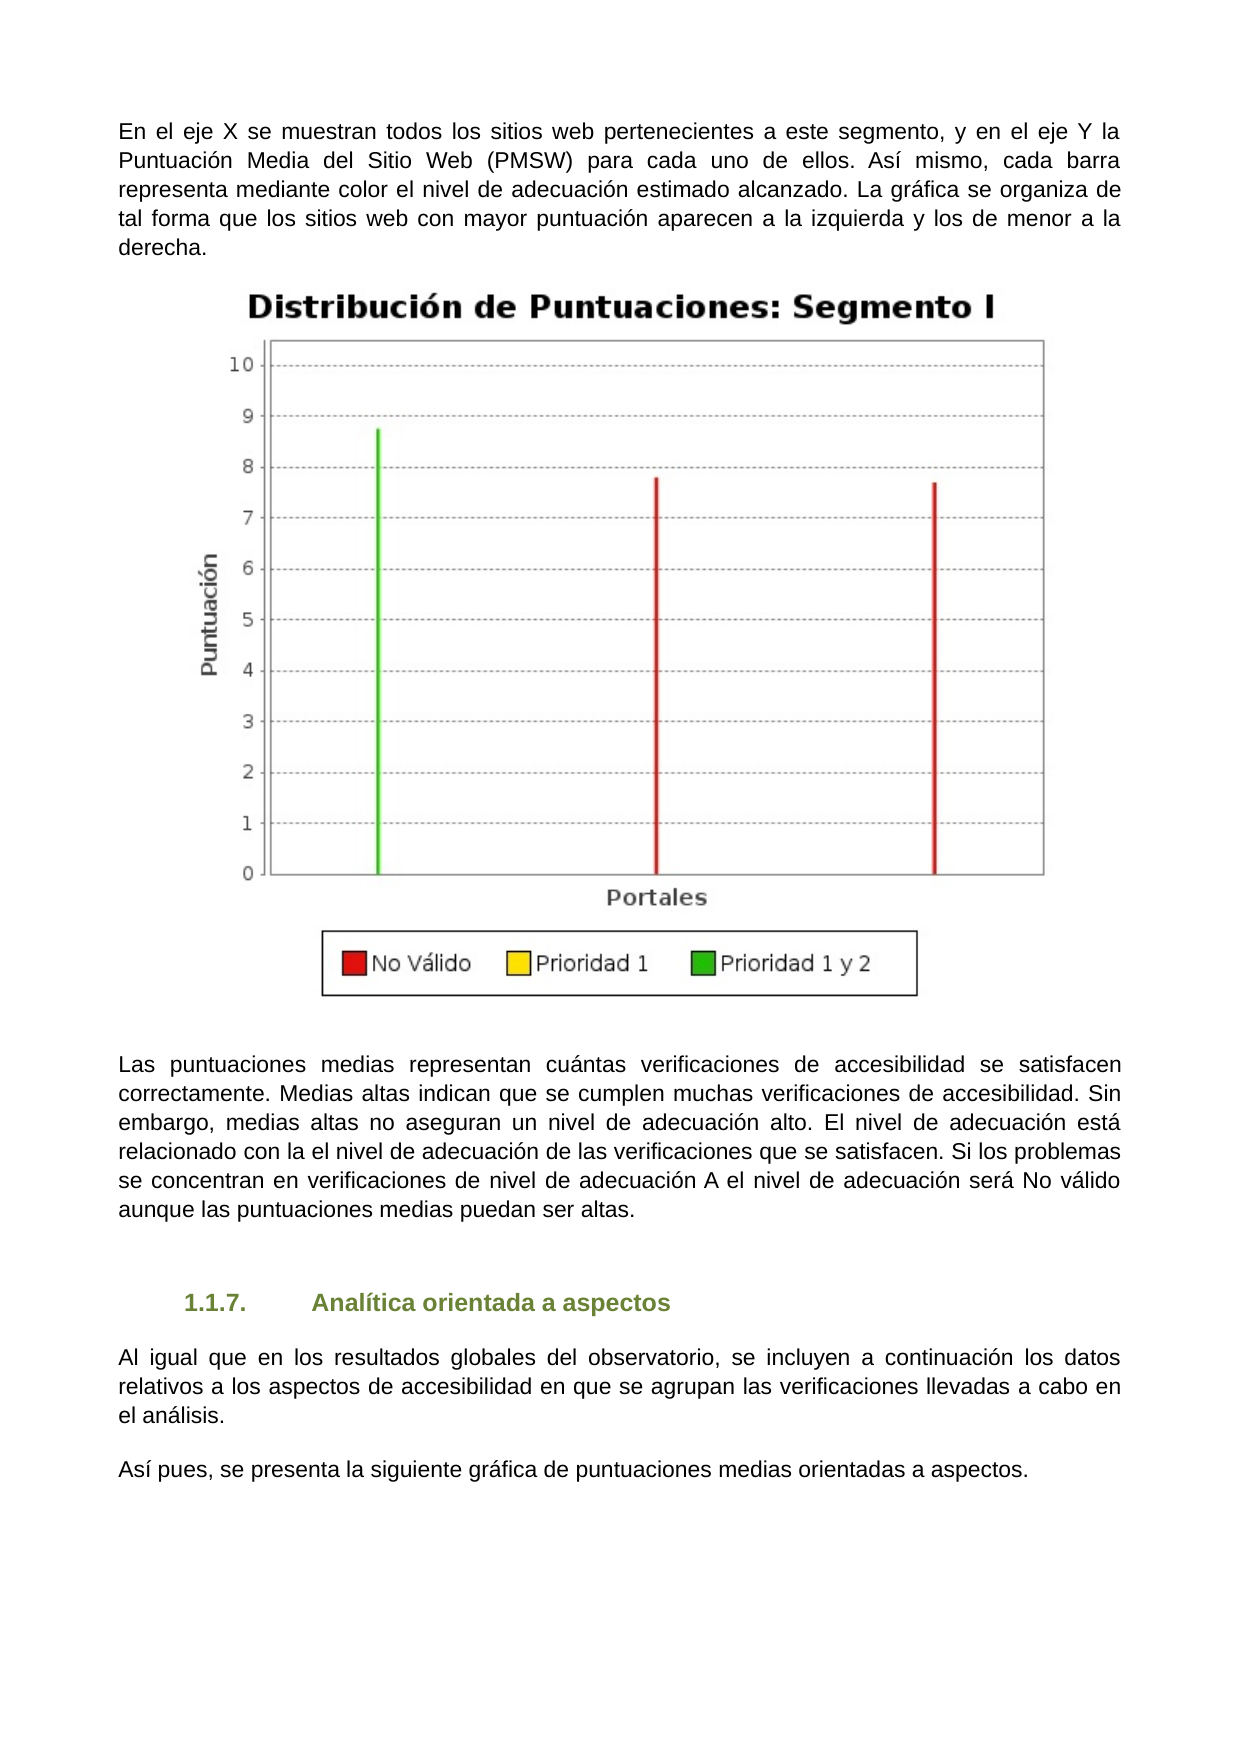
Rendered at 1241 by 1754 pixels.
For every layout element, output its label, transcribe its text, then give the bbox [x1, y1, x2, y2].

text Las puntuaciones medias representan cuántas verificaciones de accesibilidad se satisfacen correctamente. Medias altas indican que se cumplen muchas verificaciones de accesibilidad. Sin embargo, medias altas no aseguran un nivel de adecuación alto. El nivel de adecuación está relacionado con la el nivel de adecuación de las verificaciones que se satisfacen. Si los problemas se concentran en verificaciones de nivel de adecuación A el nivel de adecuación será No válido aunque las puntuaciones medias puedan ser altas. [118, 1051, 1122, 1222]
picture [178, 287, 1062, 998]
subtitle Analítica orientada a aspectos [177, 1287, 1122, 1316]
text Así pues, se presenta la siguiente gráfica de puntuaciones medias orientadas a aspectos. [118, 1456, 1122, 1482]
text En el eje X se muestran todos los sitios web pertenecientes a este segmento, y en el eje Y la Puntuación Media del Sitio Web (PMSW) para cada uno de ellos. Así mismo, cada barra representa mediante color el nivel de adecuación estimado alcanzado. La gráfica se organiza de tal forma que los sitios web con mayor puntuación aparecen a la izquierda y los de menor a la derecha. [118, 118, 1122, 260]
text Al igual que en los resultados globales del observatorio, se incluyen a continuación los datos relativos a los aspectos de accesibilidad en que se agrupan las verificaciones llevadas a cabo en el análisis. [118, 1344, 1122, 1428]
